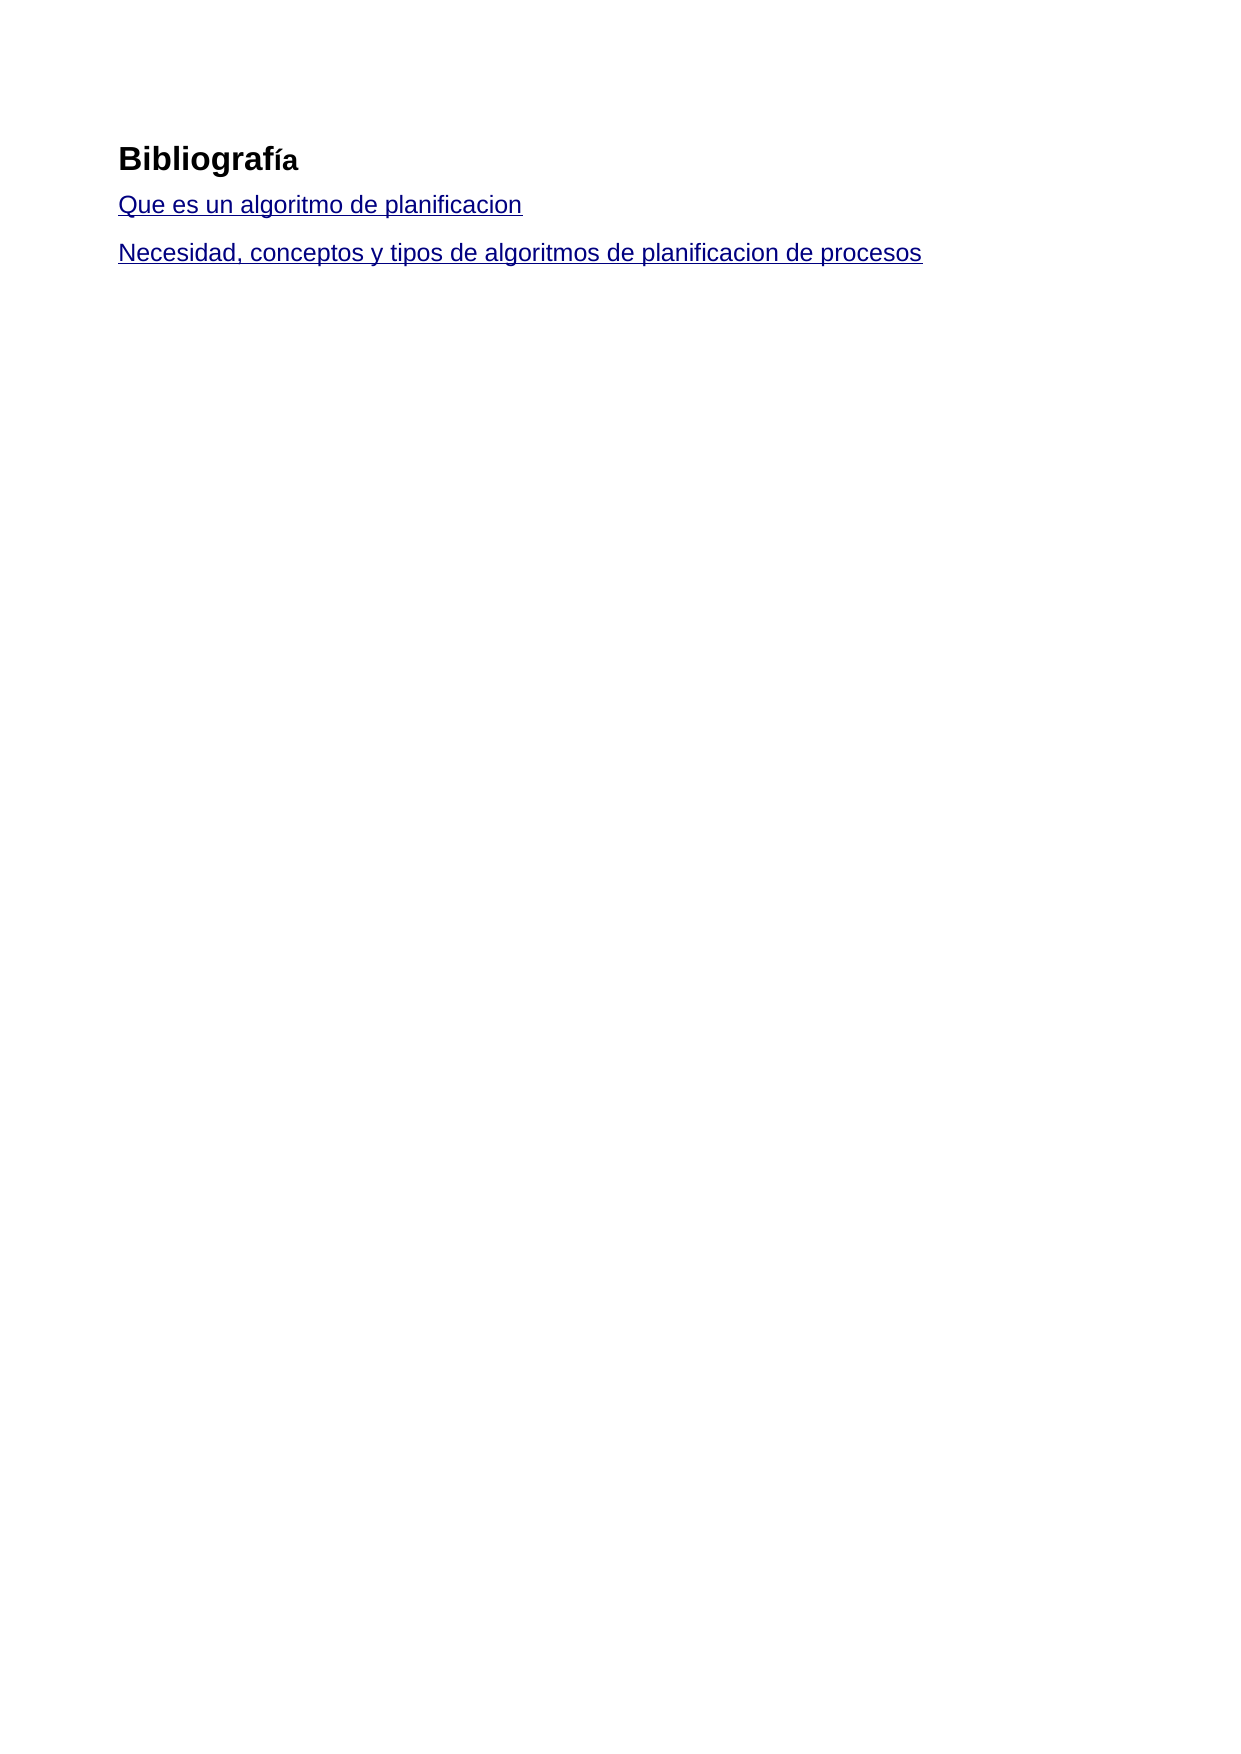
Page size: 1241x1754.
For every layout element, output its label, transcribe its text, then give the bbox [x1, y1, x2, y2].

text Que es un algoritmo de planificacion [118, 190, 1122, 219]
subtitle Bibliografía [118, 139, 1122, 177]
text Necesidad, conceptos y tipos de algoritmos de planificacion de procesos [118, 237, 1122, 266]
